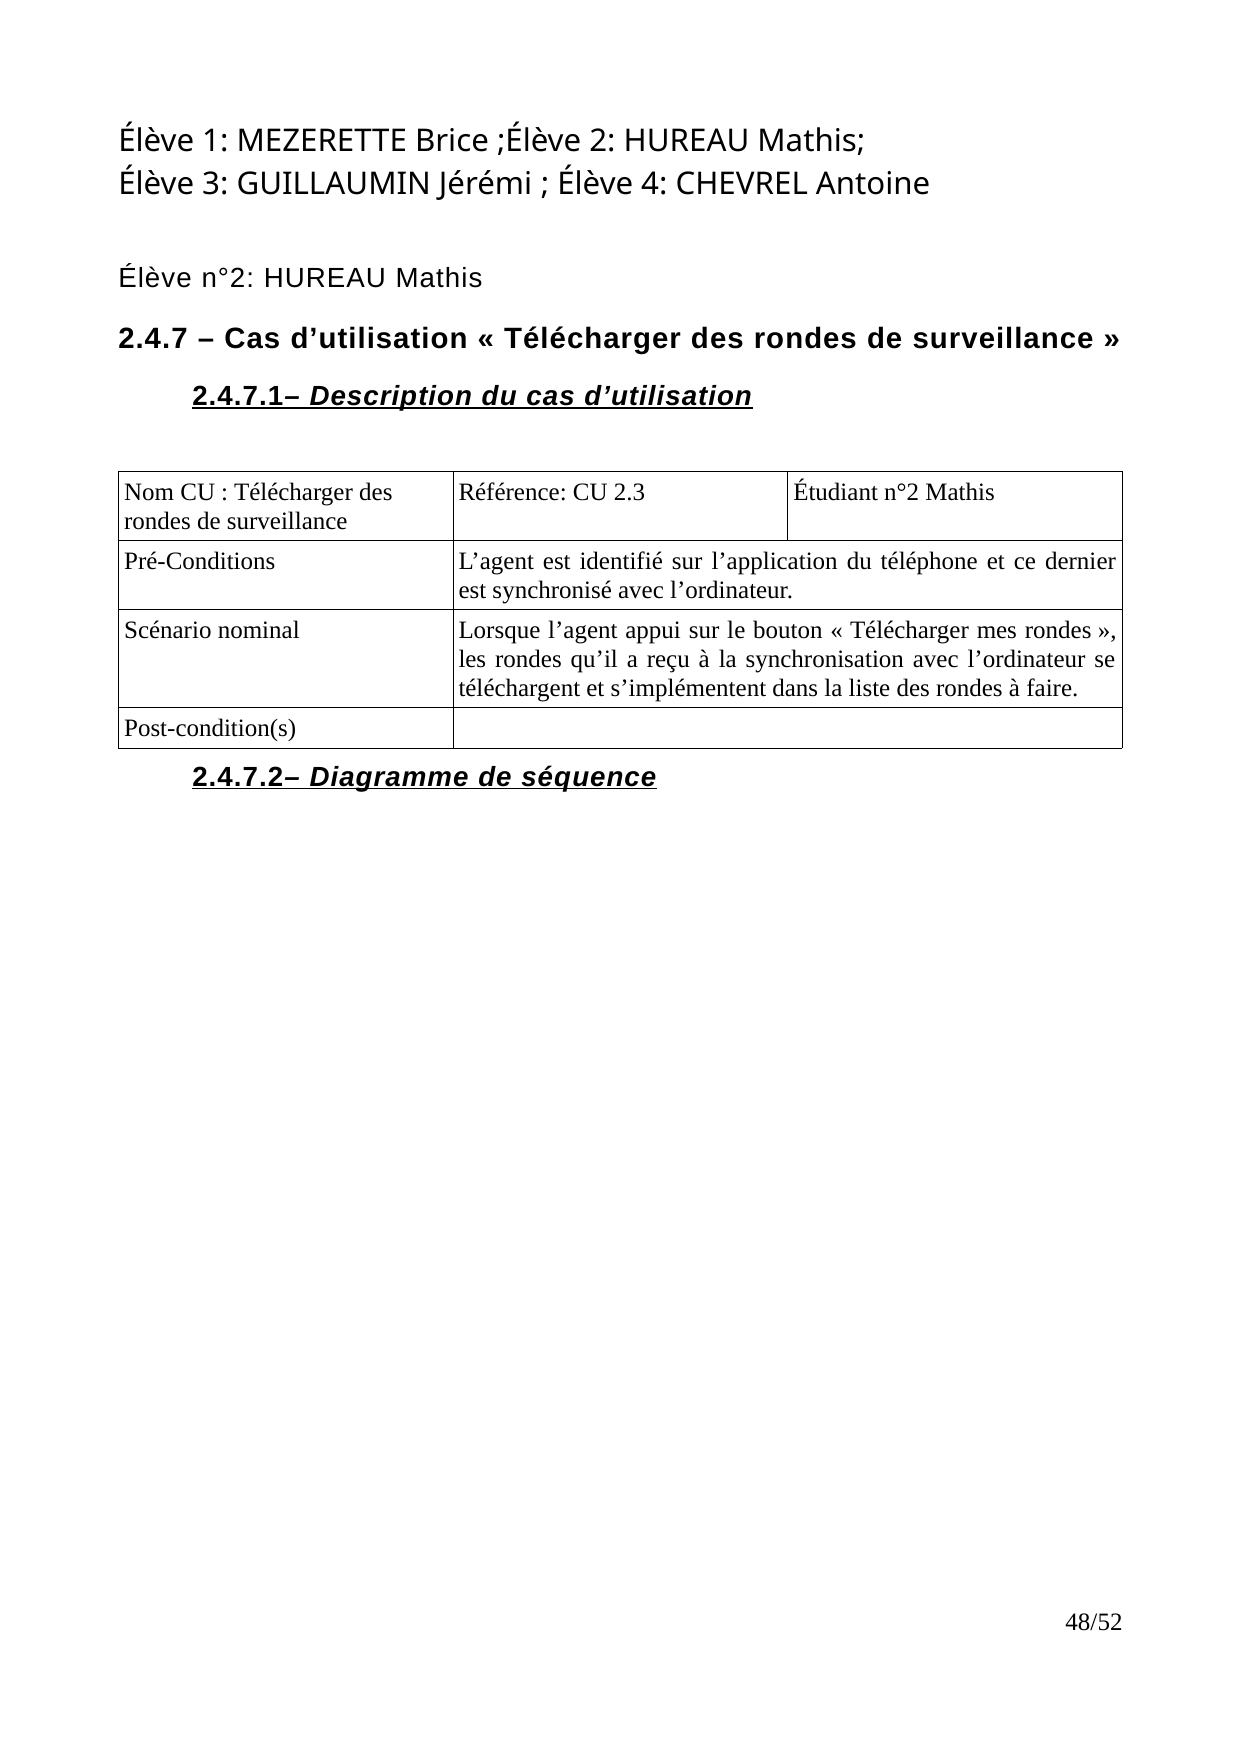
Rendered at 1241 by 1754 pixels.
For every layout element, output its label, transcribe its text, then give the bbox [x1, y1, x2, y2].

table_cell Post-condition(s) [119, 708, 453, 747]
table_cell Lorsque l’agent appui sur le bouton « Télécharger mes rondes », les rondes qu’il a reçu à la synchronisation avec l’ordinateur se téléchargent et s’implémentent dans la liste des rondes à faire. [454, 610, 1122, 707]
table_header Référence: CU 2.3 [454, 472, 787, 540]
table_header Étudiant n°2 Mathis [788, 472, 1122, 540]
table_cell L’agent est identifié sur l’application du téléphone et ce dernier est synchronisé avec l’ordinateur. [454, 541, 1122, 609]
subtitle Élève n°2: HUREAU Mathis [118, 262, 1122, 293]
table_cell [454, 708, 1122, 747]
table_cell Pré-Conditions [119, 541, 453, 609]
subtitle 2.4.7.1– Description du cas d’utilisation [118, 379, 1122, 411]
subtitle 2.4.7.2– Diagramme de séquence [118, 760, 1122, 792]
table_cell Scénario nominal [119, 610, 453, 707]
subtitle 2.4.7 – Cas d’utilisation « Télécharger des rondes de surveillance » [118, 321, 1122, 354]
table_header Nom CU : Télécharger des rondes de surveillance [119, 472, 453, 540]
